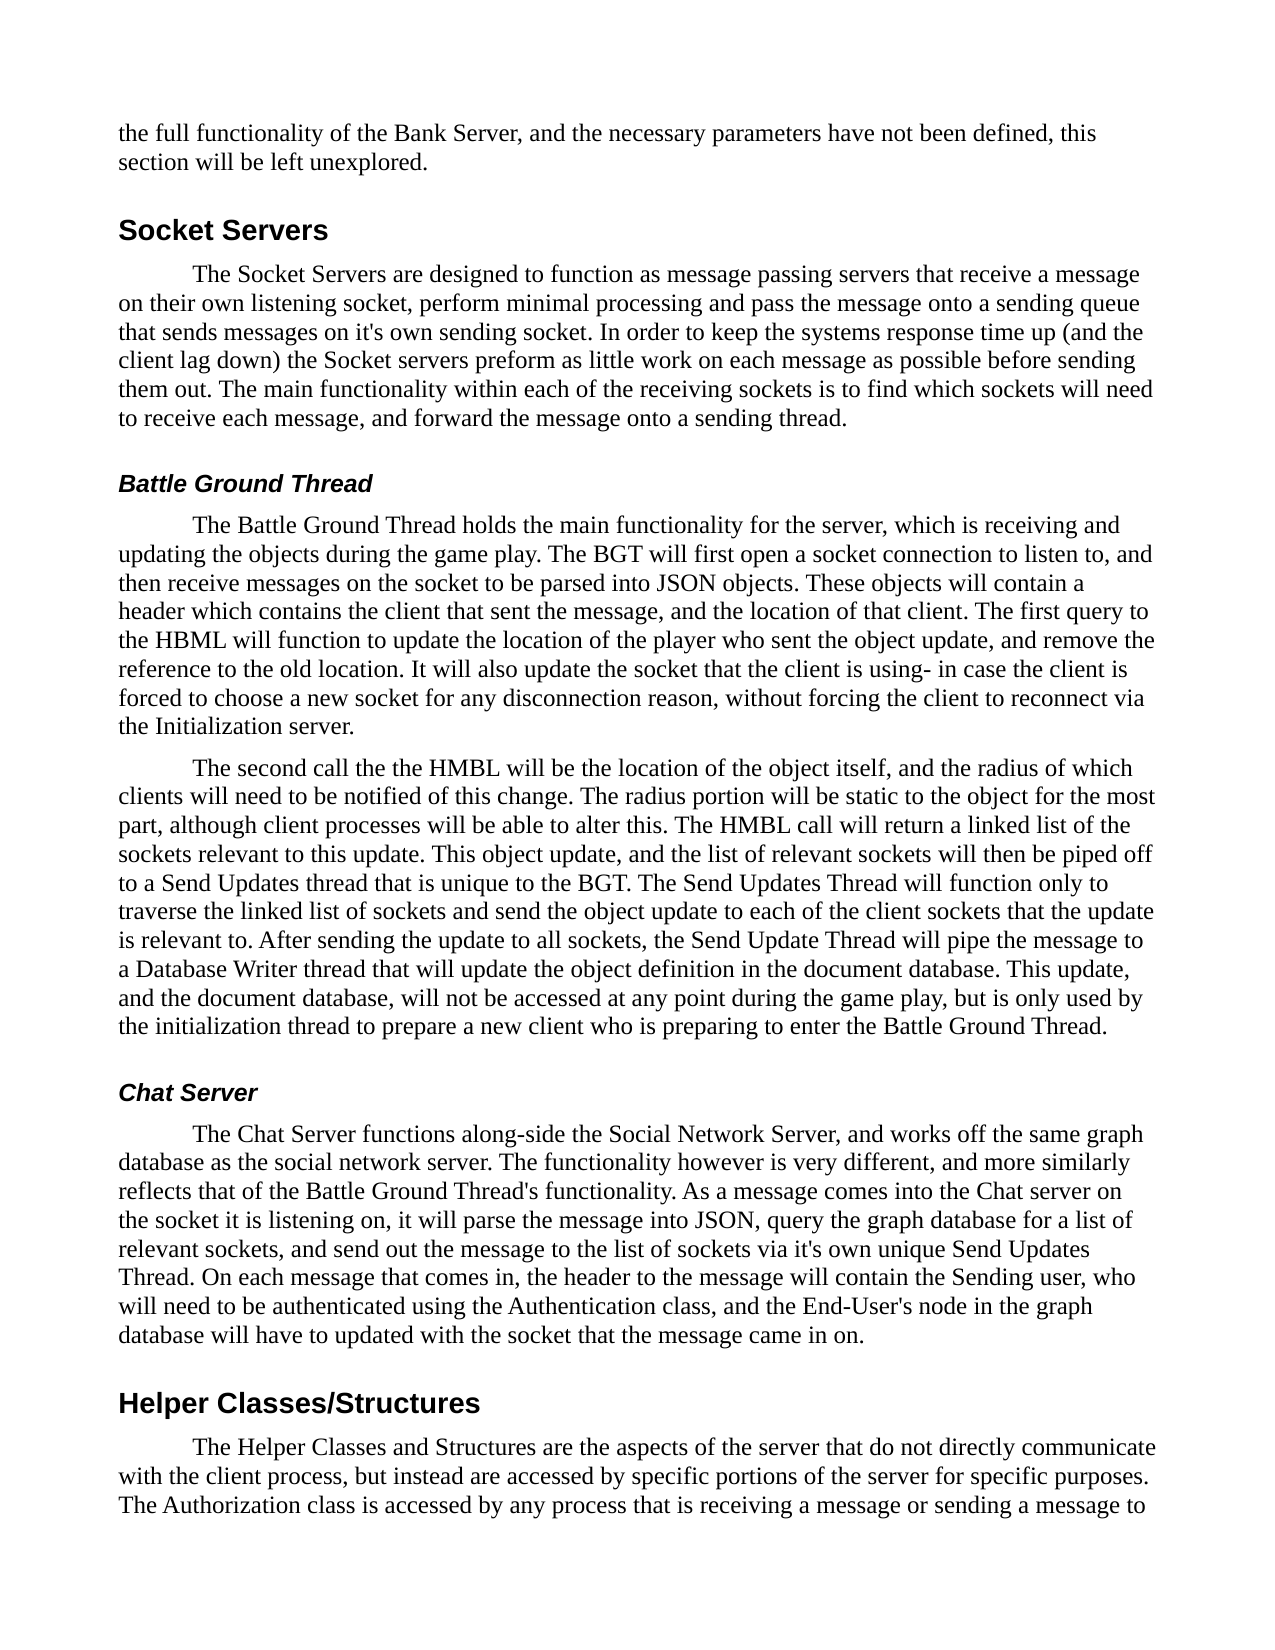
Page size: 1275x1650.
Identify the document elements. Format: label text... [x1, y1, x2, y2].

text The Battle Ground Thread holds the main functionality for the server, which is receiving and updating the objects during the game play. The BGT will first open a socket connection to listen to, and then receive messages on the socket to be parsed into JSON objects. These objects will contain a header which contains the client that sent the message, and the location of that client. The first query to the HBML will function to update the location of the player who sent the object update, and remove the reference to the old location. It will also update the socket that the client is using- in case the client is forced to choose a new socket for any disconnection reason, without forcing the client to reconnect via the Initialization server. [118, 510, 1157, 740]
text The Helper Classes and Structures are the aspects of the server that do not directly communicate with the client process, but instead are accessed by specific portions of the server for specific purposes. The Authorization class is accessed by any process that is receiving a message or sending a message to [118, 1432, 1157, 1518]
subtitle Chat Server [118, 1078, 1157, 1106]
text The Chat Server functions along-side the Social Network Server, and works off the same graph database as the social network server. The functionality however is very different, and more similarly reflects that of the Battle Ground Thread's functionality. As a message comes into the Chat server on the socket it is listening on, it will parse the message into JSON, query the graph database for a list of relevant sockets, and send out the message to the list of sockets via it's own unique Send Updates Thread. On each message that comes in, the header to the message will contain the Sending user, who will need to be authenticated using the Authentication class, and the End-User's node in the graph database will have to updated with the socket that the message came in on. [118, 1119, 1157, 1349]
text The second call the the HMBL will be the location of the object itself, and the radius of which clients will need to be notified of this change. The radius portion will be static to the object for the most part, although client processes will be able to alter this. The HMBL call will return a linked list of the sockets relevant to this update. This object update, and the list of relevant sockets will then be piped off to a Send Updates thread that is unique to the BGT. The Send Updates Thread will function only to traverse the linked list of sockets and send the object update to each of the client sockets that the update is relevant to. After sending the update to all sockets, the Send Update Thread will pipe the message to a Database Writer thread that will update the object definition in the document database. This update, and the document database, will not be accessed at any point during the game play, but is only used by the initialization thread to prepare a new client who is preparing to enter the Battle Ground Thread. [118, 753, 1157, 1040]
subtitle Helper Classes/Structures [118, 1386, 1157, 1420]
subtitle Socket Servers [118, 213, 1157, 247]
text the full functionality of the Bank Server, and the necessary parameters have not been defined, this section will be left unexplored. [118, 118, 1157, 176]
text The Socket Servers are designed to function as message passing servers that receive a message on their own listening socket, perform minimal processing and pass the message onto a sending queue that sends messages on it's own sending socket. In order to keep the systems response time up (and the client lag down) the Socket servers preform as little work on each message as possible before sending them out. The main functionality within each of the receiving sockets is to find which sockets will need to receive each message, and forward the message onto a sending thread. [118, 259, 1157, 432]
subtitle Battle Ground Thread [118, 469, 1157, 498]
